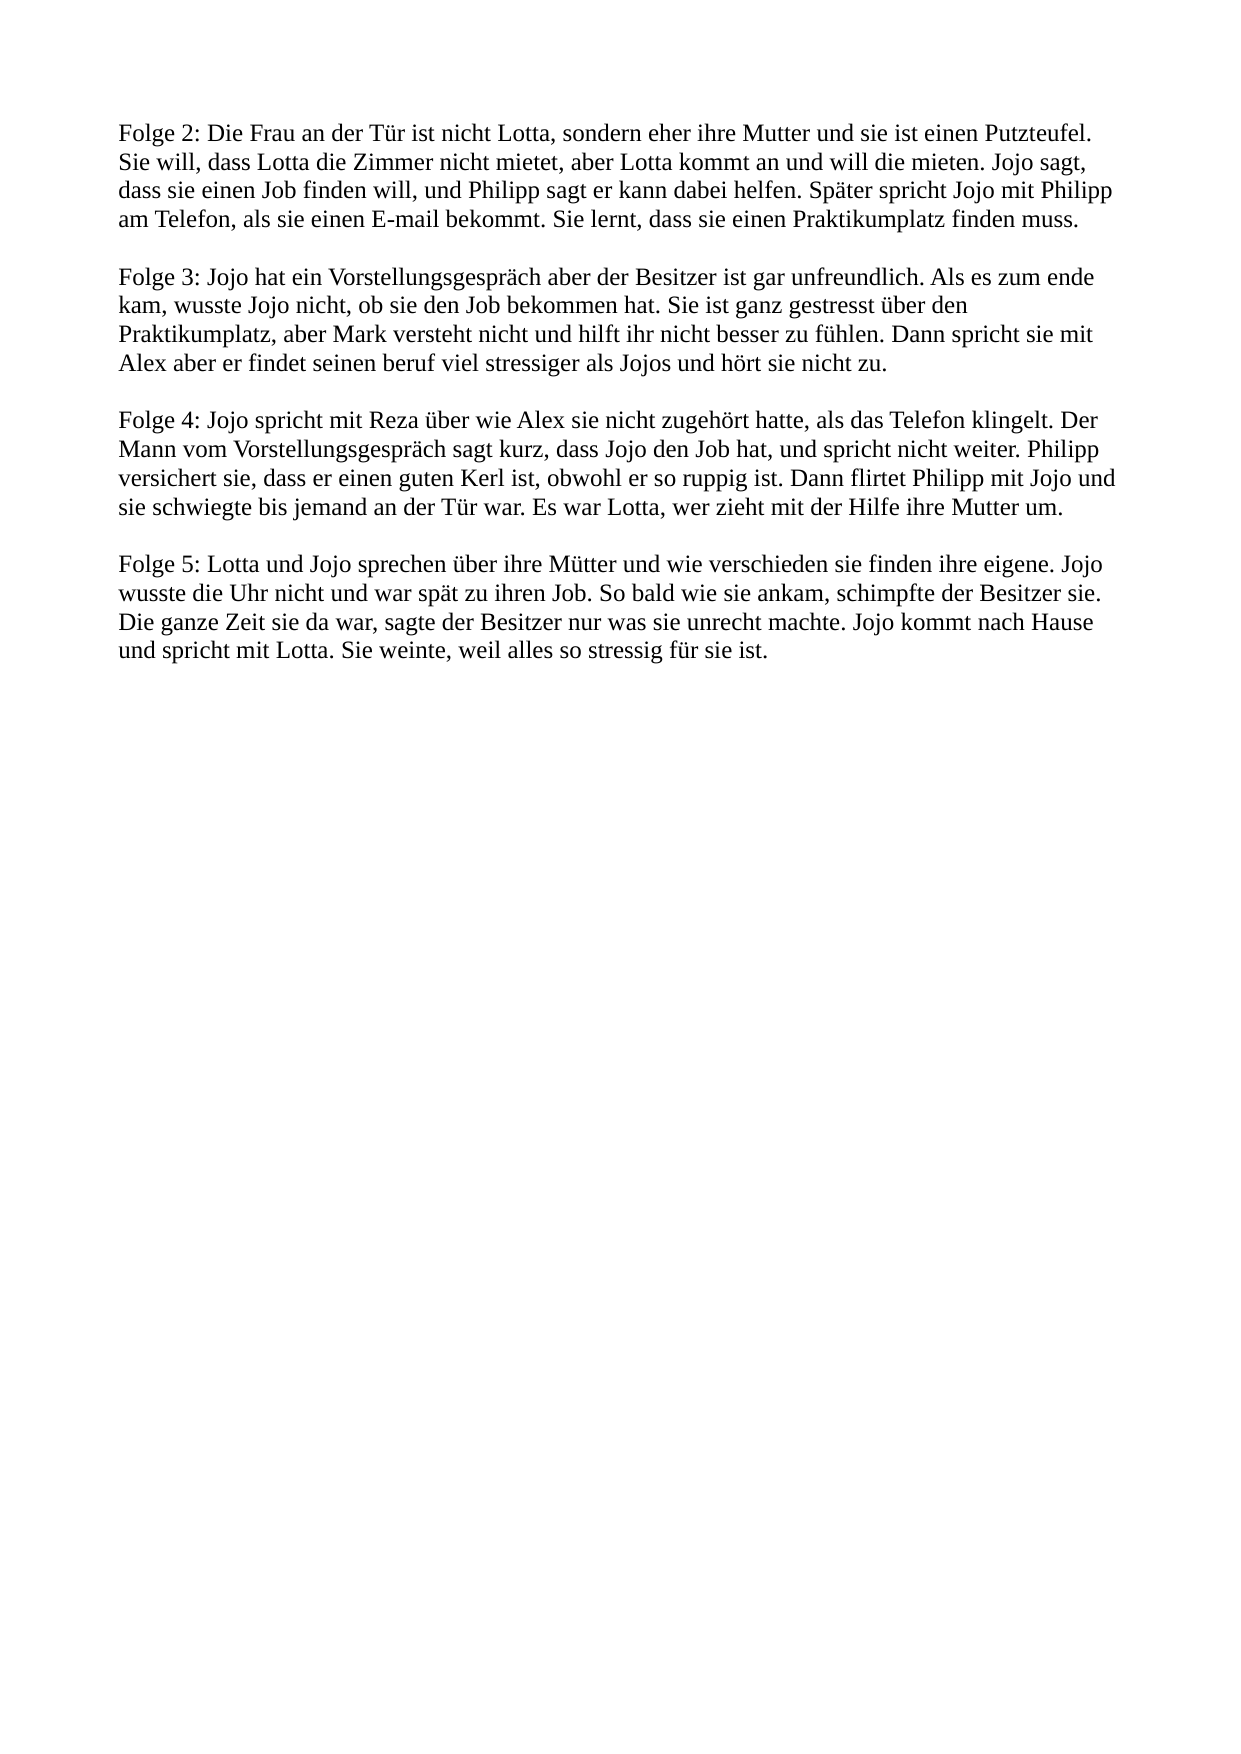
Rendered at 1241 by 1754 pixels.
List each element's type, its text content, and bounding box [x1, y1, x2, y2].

text Folge 5: Lotta und Jojo sprechen über ihre Mütter und wie verschieden sie finden ihre eigene. Jojo wusste die Uhr nicht und war spät zu ihren Job. So bald wie sie ankam, schimpfte der Besitzer sie. Die ganze Zeit sie da war, sagte der Besitzer nur was sie unrecht machte. Jojo kommt nach Hause und spricht mit Lotta. Sie weinte, weil alles so stressig für sie ist. [118, 549, 1122, 664]
text Folge 4: Jojo spricht mit Reza über wie Alex sie nicht zugehört hatte, als das Telefon klingelt. Der Mann vom Vorstellungsgespräch sagt kurz, dass Jojo den Job hat, und spricht nicht weiter. Philipp versichert sie, dass er einen guten Kerl ist, obwohl er so ruppig ist. Dann flirtet Philipp mit Jojo und sie schwiegte bis jemand an der Tür war. Es war Lotta, wer zieht mit der Hilfe ihre Mutter um. [118, 406, 1122, 521]
text Folge 2: Die Frau an der Tür ist nicht Lotta, sondern eher ihre Mutter und sie ist einen Putzteufel. Sie will, dass Lotta die Zimmer nicht mietet, aber Lotta kommt an und will die mieten. Jojo sagt, dass sie einen Job finden will, und Philipp sagt er kann dabei helfen. Später spricht Jojo mit Philipp am Telefon, als sie einen E-mail bekommt. Sie lernt, dass sie einen Praktikumplatz finden muss. [118, 118, 1122, 233]
text Folge 3: Jojo hat ein Vorstellungsgespräch aber der Besitzer ist gar unfreundlich. Als es zum ende kam, wusste Jojo nicht, ob sie den Job bekommen hat. Sie ist ganz gestresst über den Praktikumplatz, aber Mark versteht nicht und hilft ihr nicht besser zu fühlen. Dann spricht sie mit Alex aber er findet seinen beruf viel stressiger als Jojos und hört sie nicht zu. [118, 262, 1122, 377]
